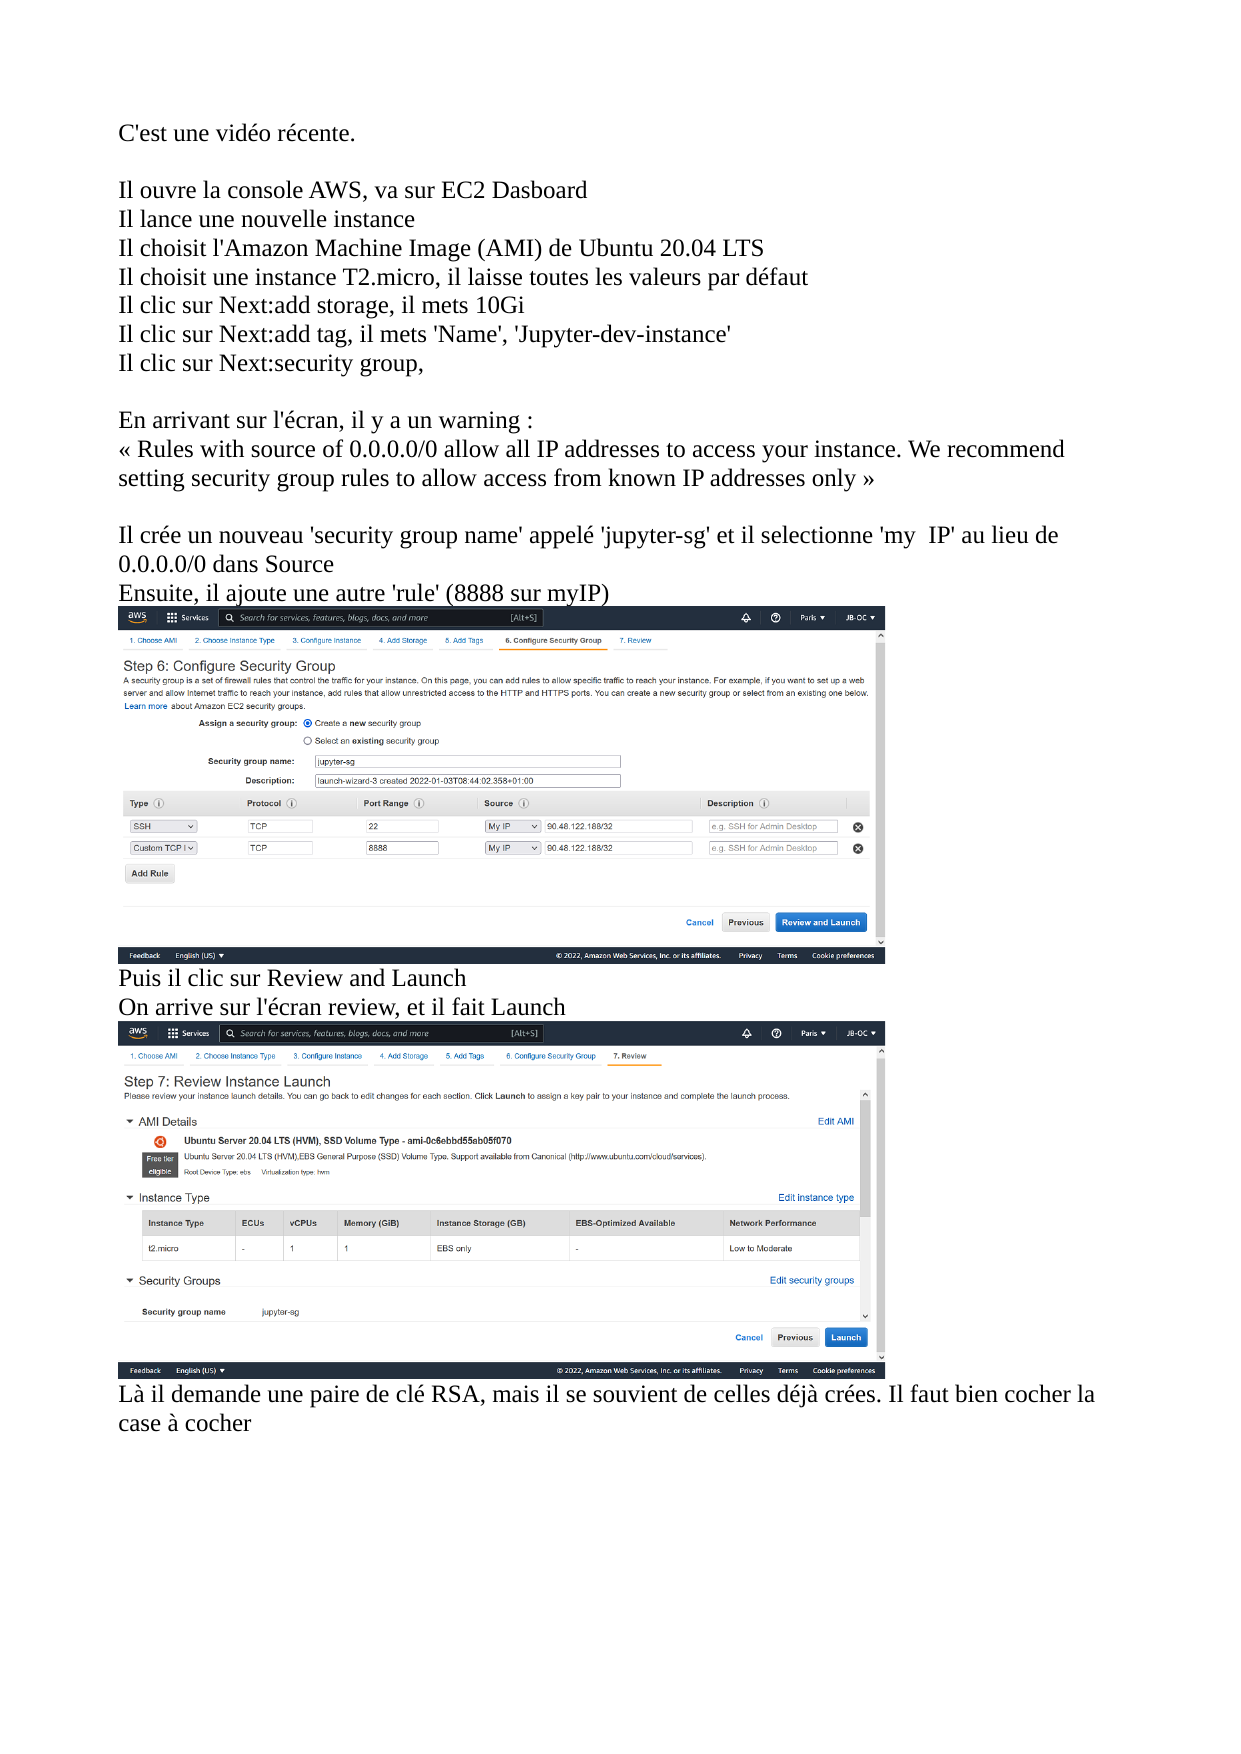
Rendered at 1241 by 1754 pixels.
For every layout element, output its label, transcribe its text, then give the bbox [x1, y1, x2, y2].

text Il choisit l'Amazon Machine Image (AMI) de Ubuntu 20.04 LTS [118, 233, 1122, 262]
text On arrive sur l'écran review, et il fait Launch [118, 992, 1122, 1021]
text Il clic sur Next:add storage, il mets 10Gi [118, 291, 1122, 319]
text C'est une vidéo récente. [118, 118, 1122, 147]
text Il clic sur Next:add tag, il mets 'Name', 'Jupyter-dev-instance' [118, 319, 1122, 348]
text Il ouvre la console AWS, va sur EC2 Dasboard [118, 176, 1122, 204]
text Là il demande une paire de clé RSA, mais il se souvient de celles déjà crées. Il faut bien cocher la case à cocher [118, 1379, 1122, 1436]
text Il clic sur Next:security group, [118, 348, 1122, 377]
picture [118, 606, 886, 964]
text En arrivant sur l'écran, il y a un warning : [118, 406, 1122, 434]
text « Rules with source of 0.0.0.0/0 allow all IP addresses to access your instance. We recommend setting security group rules to allow access from known IP addresses only » [118, 434, 1122, 492]
text Il crée un nouveau 'security group name' appelé 'jupyter-sg' et il selectionne 'my IP' au lieu de 0.0.0.0/0 dans Source [118, 521, 1122, 578]
text Ensuite, il ajoute une autre 'rule' (8888 sur myIP) [118, 578, 1122, 607]
picture [118, 1021, 886, 1379]
text Il lance une nouvelle instance [118, 204, 1122, 233]
text Puis il clic sur Review and Launch [118, 963, 1122, 992]
text Il choisit une instance T2.micro, il laisse toutes les valeurs par défaut [118, 262, 1122, 291]
